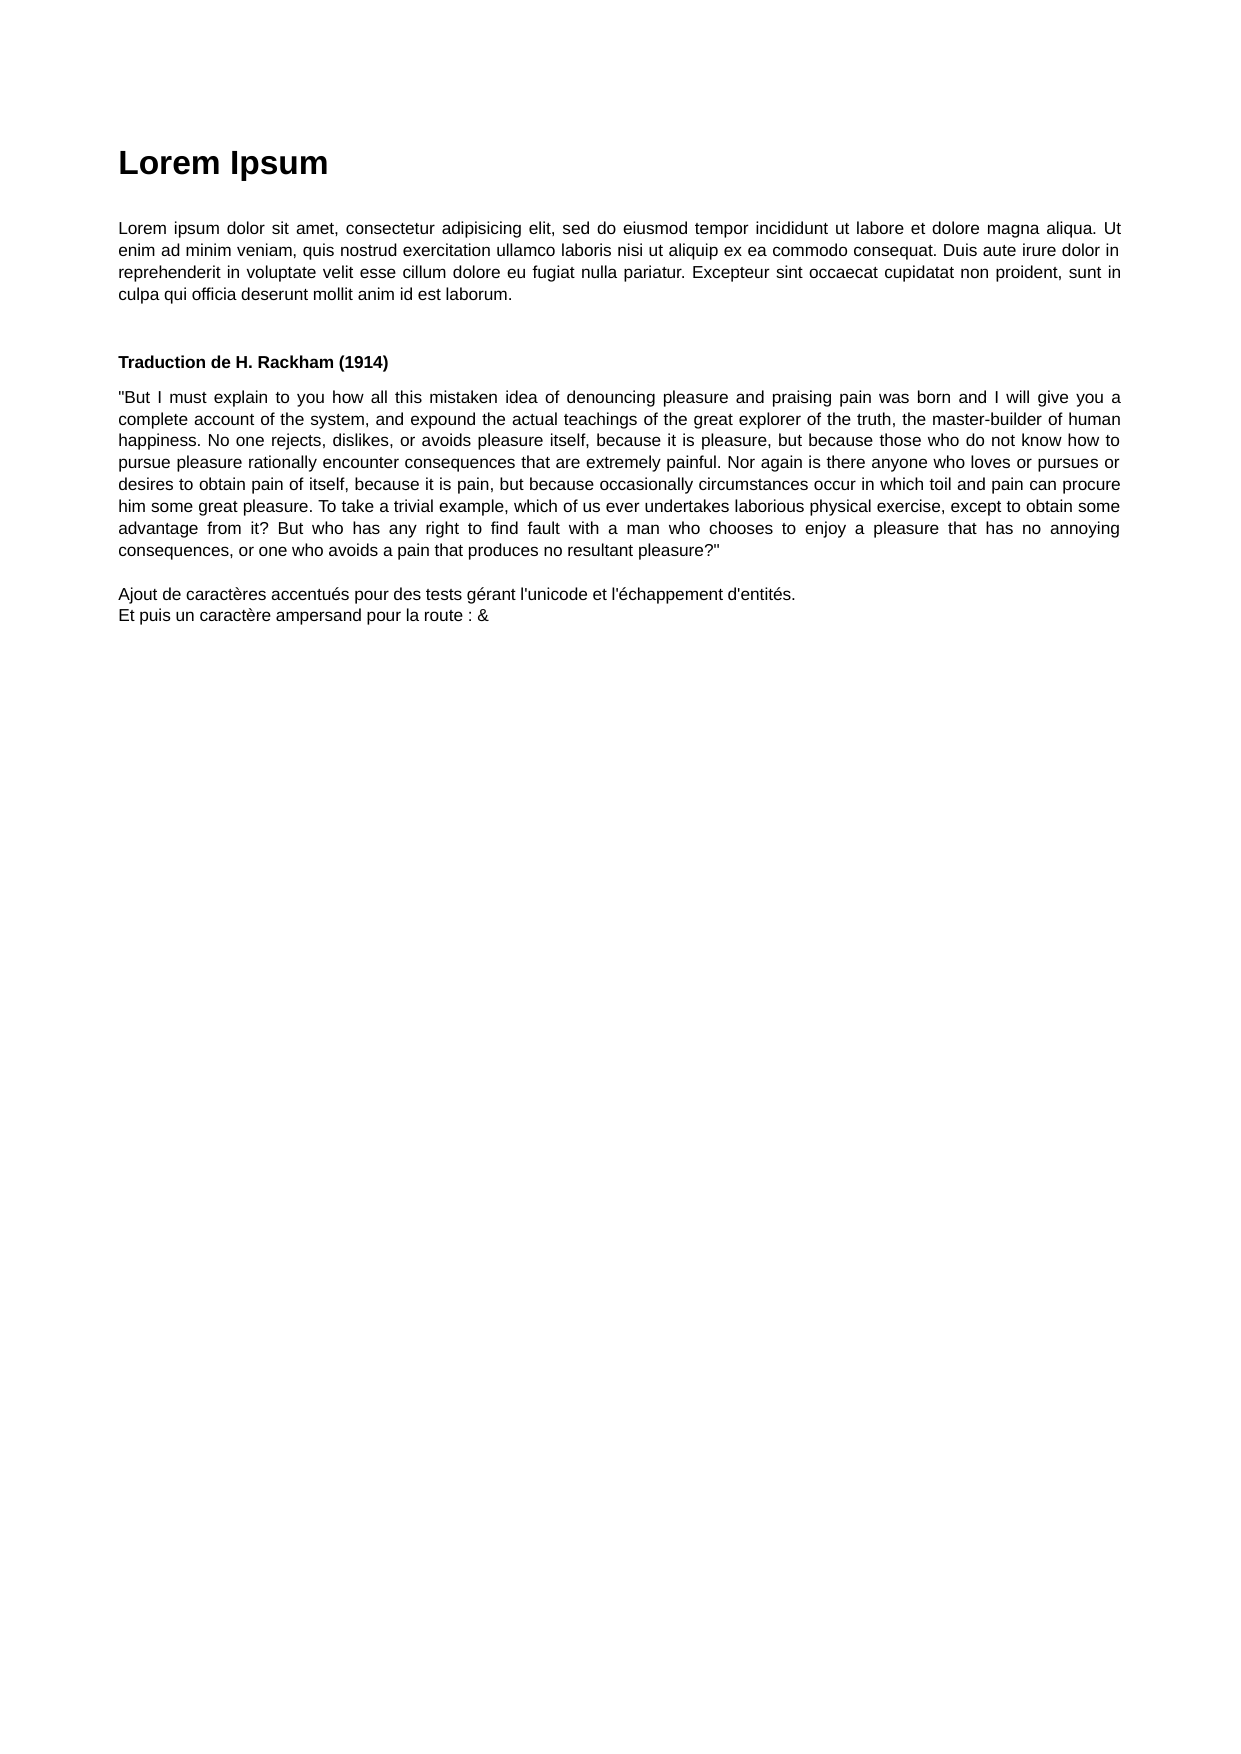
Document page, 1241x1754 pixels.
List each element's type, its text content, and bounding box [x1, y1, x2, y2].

subtitle Lorem Ipsum [118, 143, 1122, 182]
text Lorem ipsum dolor sit amet, consectetur adipisicing elit, sed do eiusmod tempor incididunt ut labore et dolore magna aliqua. Ut enim ad minim veniam, quis nostrud exercitation ullamco laboris nisi ut aliquip ex ea commodo consequat. Duis aute irure dolor in reprehenderit in voluptate velit esse cillum dolore eu fugiat nulla pariatur. Excepteur sint occaecat cupidatat non proident, sunt in culpa qui officia deserunt mollit anim id est laborum. [118, 216, 1122, 304]
text Ajout de caractères accentués pour des tests gérant l'unicode et l'échappement d'entités. [118, 582, 1122, 604]
text "But I must explain to you how all this mistaken idea of denouncing pleasure and praising pain was born and I will give you a complete account of the system, and expound the actual teachings of the great explorer of the truth, the master-builder of human happiness. No one rejects, dislikes, or avoids pleasure itself, because it is pleasure, but because those who do not know how to pursue pleasure rationally encounter consequences that are extremely painful. Nor again is there anyone who loves or pursues or desires to obtain pain of itself, because it is pain, but because occasionally circumstances occur in which toil and pain can procure him some great pleasure. To take a trivial example, which of us ever undertakes laborious physical exercise, except to obtain some advantage from it? But who has any right to find fault with a man who chooses to enjoy a pleasure that has no annoying consequences, or one who avoids a pain that produces no resultant pleasure?" [118, 385, 1122, 560]
text Et puis un caractère ampersand pour la route : & [118, 604, 1122, 626]
subtitle Traduction de H. Rackham (1914) [118, 351, 1122, 372]
